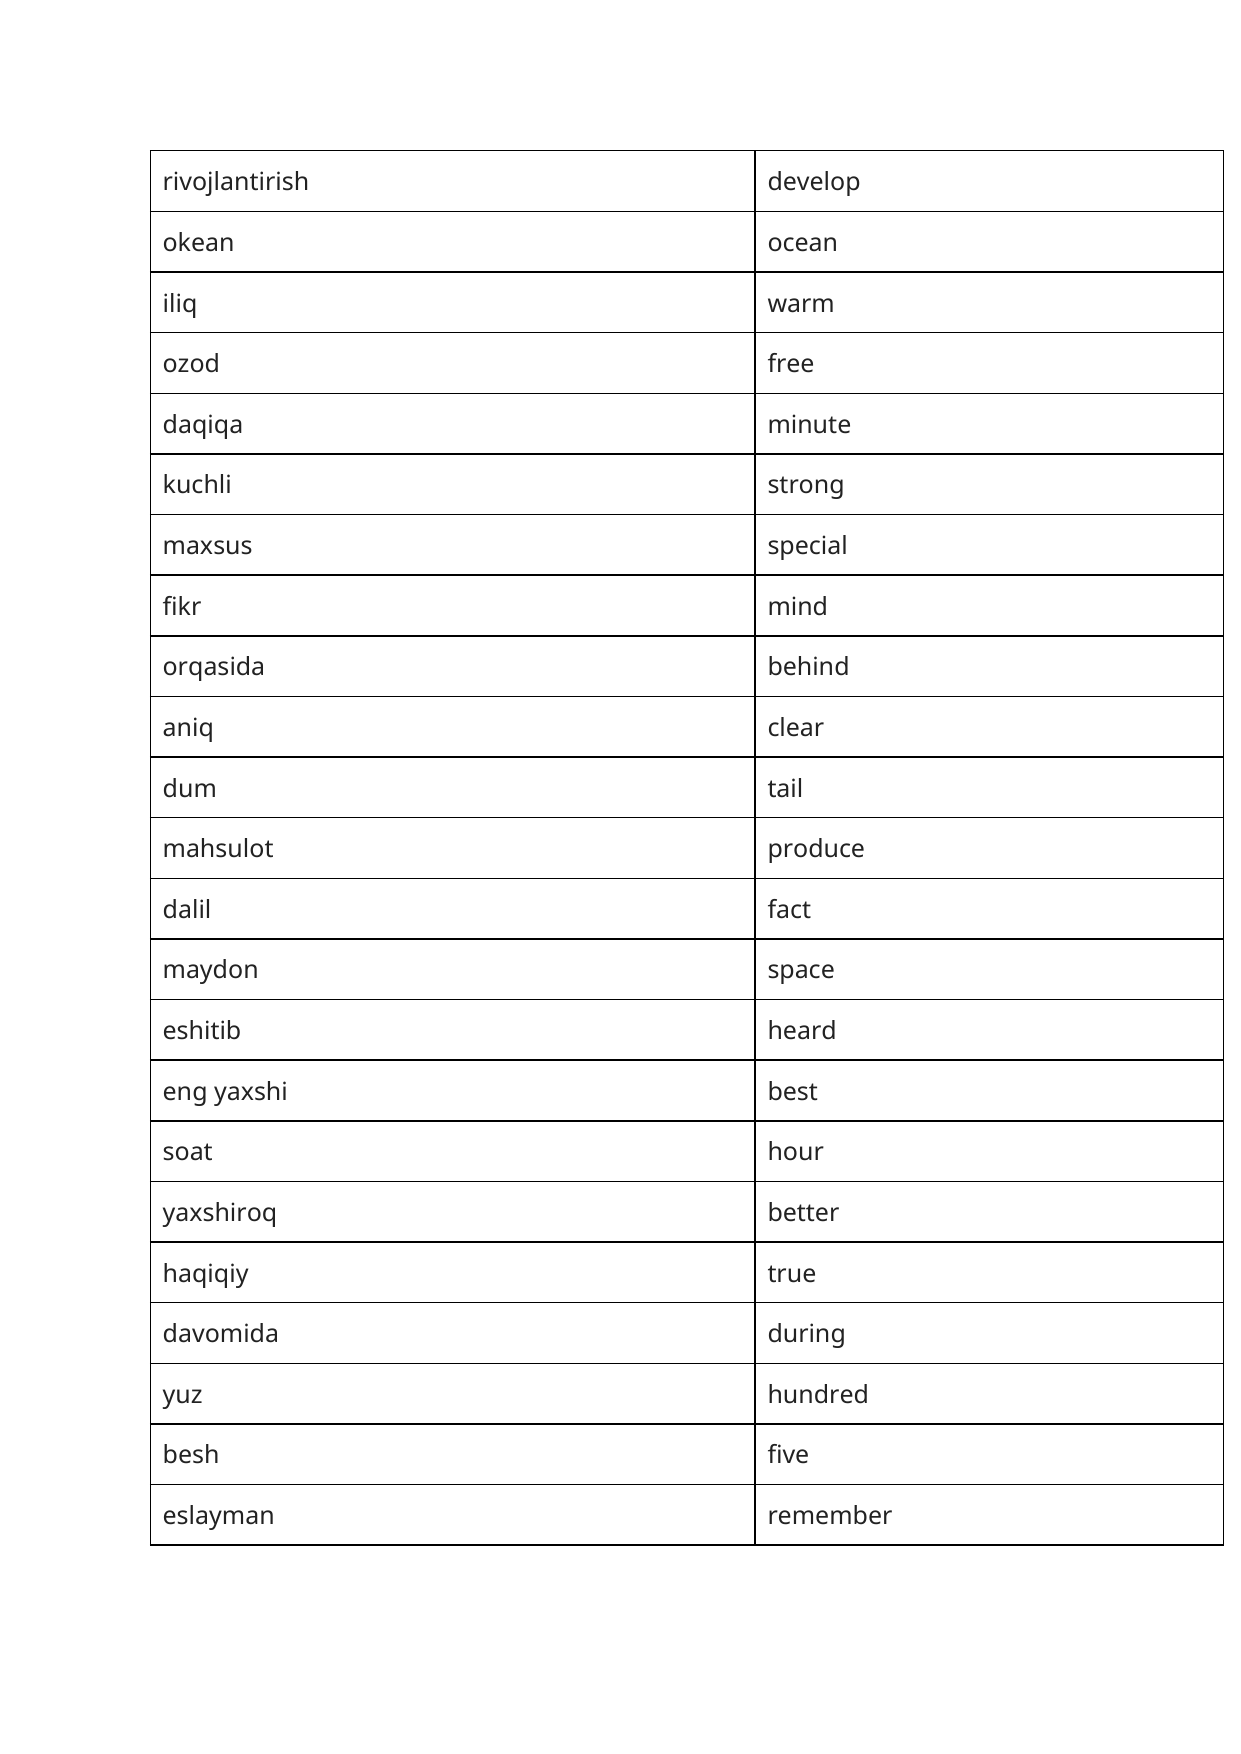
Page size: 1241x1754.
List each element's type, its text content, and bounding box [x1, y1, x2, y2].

table_cell maydon [151, 940, 754, 999]
table_cell maxsus [151, 515, 754, 574]
table_cell minute [756, 394, 1223, 453]
table_cell dum [151, 758, 754, 817]
table_cell kuchli [151, 455, 754, 514]
table_cell remember [756, 1485, 1223, 1544]
table_cell special [756, 515, 1223, 574]
table_cell yuz [151, 1364, 754, 1423]
table_cell orqasida [151, 637, 754, 696]
table_cell clear [756, 697, 1223, 756]
table_cell mind [756, 576, 1223, 635]
table_cell fikr [151, 576, 754, 635]
table_cell daqiqa [151, 394, 754, 453]
table_cell during [756, 1303, 1223, 1362]
table_cell better [756, 1182, 1223, 1241]
table_cell ocean [756, 212, 1223, 271]
table_cell eslayman [151, 1485, 754, 1544]
table_cell produce [756, 818, 1223, 877]
table_cell hour [756, 1122, 1223, 1181]
table_cell yaxshiroq [151, 1182, 754, 1241]
table_cell besh [151, 1425, 754, 1484]
table_cell heard [756, 1000, 1223, 1059]
table_cell davomida [151, 1303, 754, 1362]
table_cell eshitib [151, 1000, 754, 1059]
table_cell develop [756, 151, 1223, 211]
table_cell mahsulot [151, 818, 754, 877]
table_cell eng yaxshi [151, 1061, 754, 1120]
table_cell haqiqiy [151, 1243, 754, 1302]
table_cell okean [151, 212, 754, 271]
table_cell hundred [756, 1364, 1223, 1423]
table_cell five [756, 1425, 1223, 1484]
table_cell behind [756, 637, 1223, 696]
table_cell strong [756, 455, 1223, 514]
table_cell rivojlantirish [151, 151, 754, 211]
table_cell free [756, 333, 1223, 392]
table_cell true [756, 1243, 1223, 1302]
table_cell warm [756, 273, 1223, 332]
table_cell aniq [151, 697, 754, 756]
table_cell fact [756, 879, 1223, 938]
table_cell ozod [151, 333, 754, 392]
table_cell soat [151, 1122, 754, 1181]
table_cell iliq [151, 273, 754, 332]
table_cell tail [756, 758, 1223, 817]
table_cell best [756, 1061, 1223, 1120]
table_cell space [756, 940, 1223, 999]
table_cell dalil [151, 879, 754, 938]
